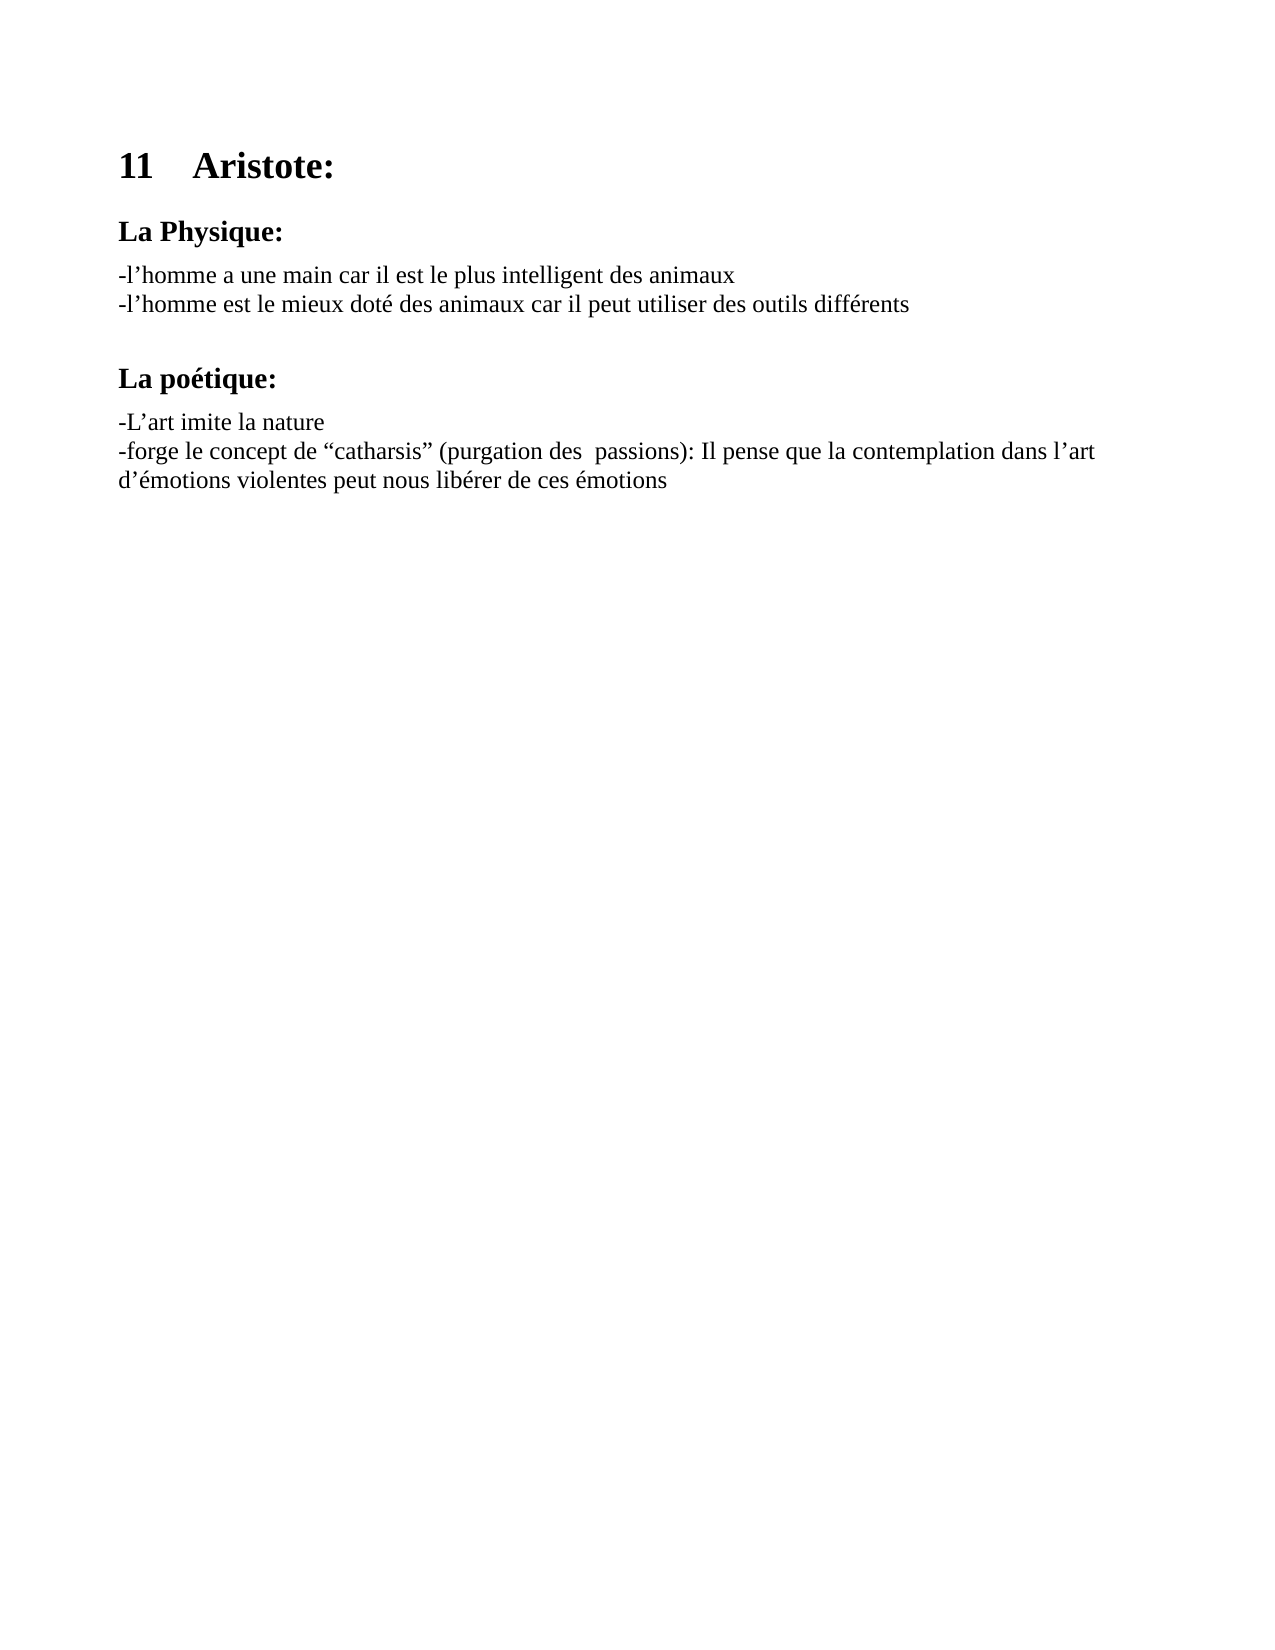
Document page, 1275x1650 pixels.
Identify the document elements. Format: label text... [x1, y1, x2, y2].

text -l’homme a une main car il est le plus intelligent des animaux [118, 260, 1157, 289]
text -l’homme est le mieux doté des animaux car il peut utiliser des outils différents [118, 289, 1157, 318]
subtitle La Physique: [118, 214, 1157, 248]
subtitle La poétique: [118, 361, 1157, 395]
text -forge le concept de “catharsis” (purgation des passions): Il pense que la contemplation dans l’art d’émotions violentes peut nous libérer de ces émotions [118, 436, 1157, 493]
subtitle Aristote: [118, 143, 1157, 187]
text -L’art imite la nature [118, 407, 1157, 436]
